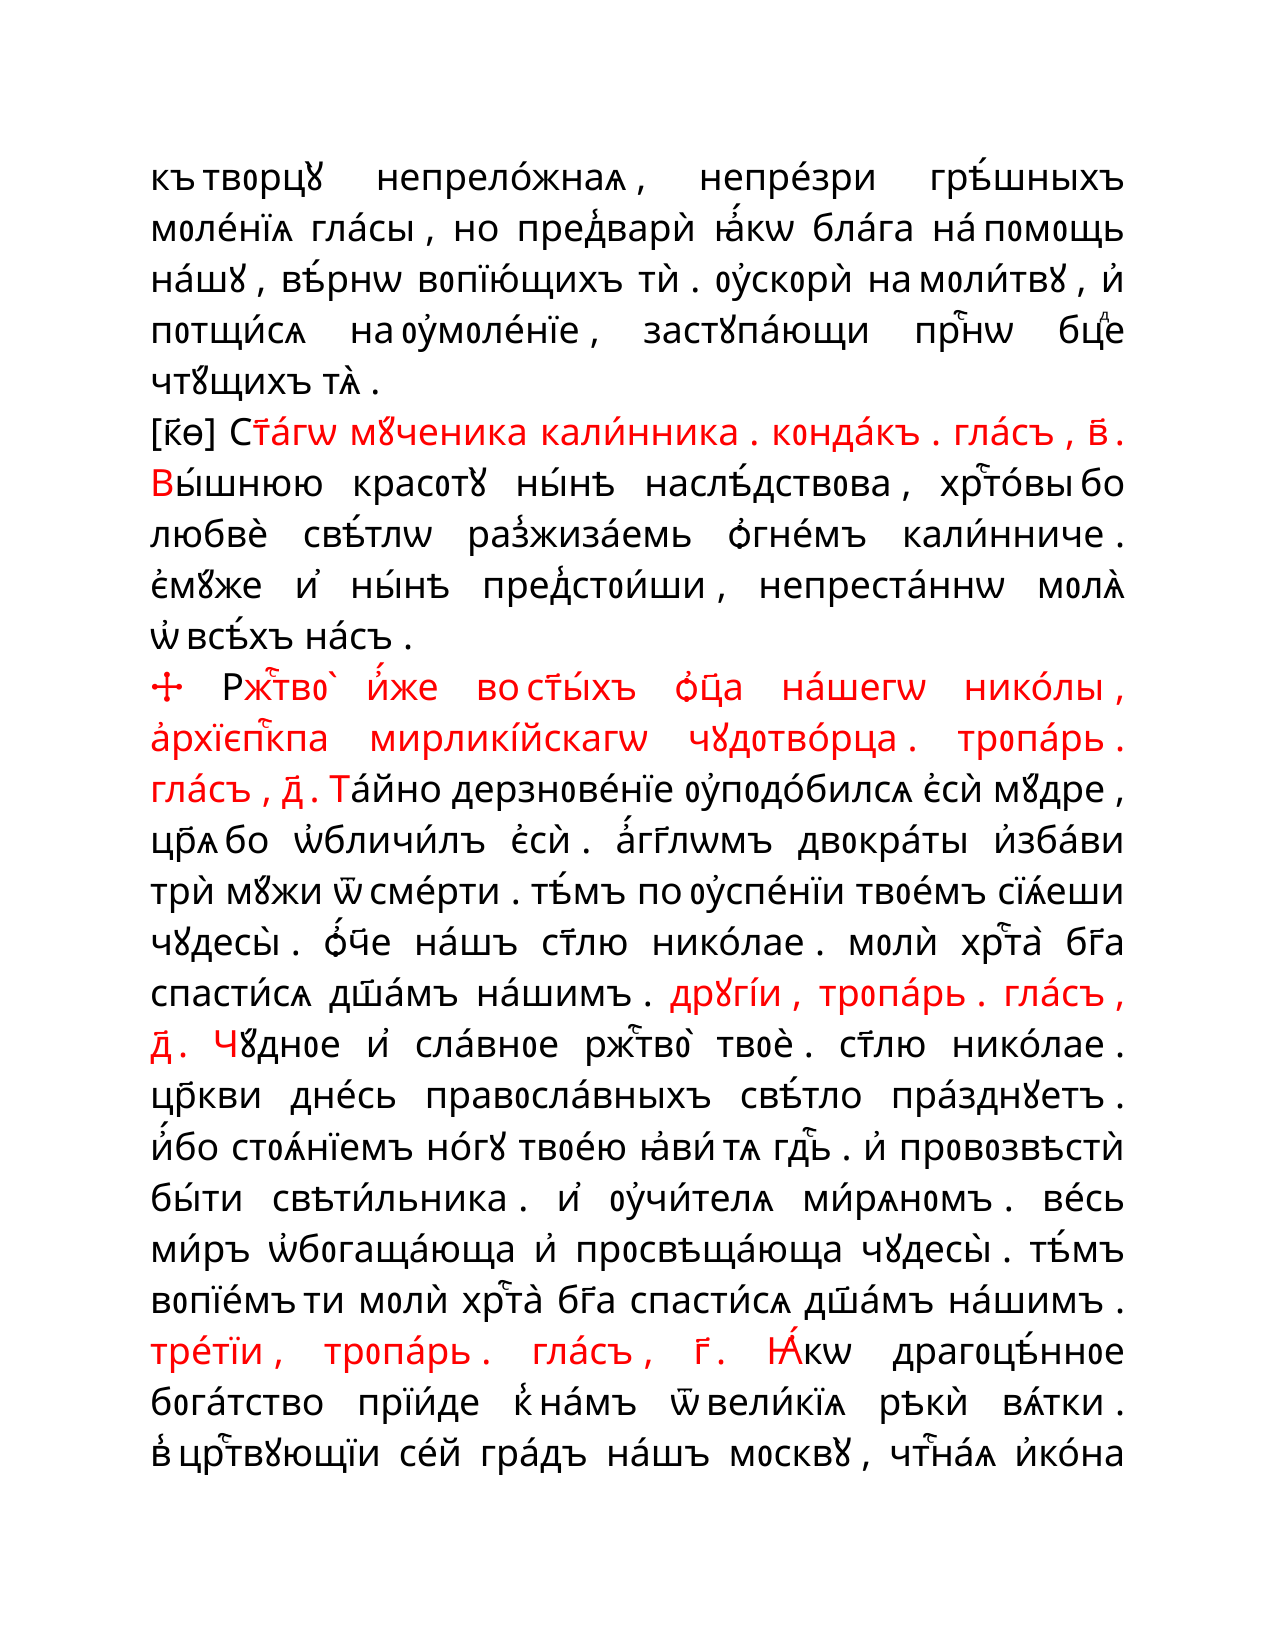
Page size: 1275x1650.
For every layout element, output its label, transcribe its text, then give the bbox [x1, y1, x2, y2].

text [к҃ѳ] Ст҃а́гѡ мꙋ́ченика кали́нника . кᲂнда́къ . гла́съ , в҃ . Вы́шнюю красᲂтꙋ̀ ны́нѣ наслѣ́дствᲂва , хрⷭ҇то́вы бо любвѐ свѣ́тлѡ раз̾жиза́емь ѻ҆гне́мъ кали́нниче . є҆мꙋ́же и҆ ны́нѣ пред̾стᲂи́ши , непреста́ннѡ мᲂлѧ̀ ѡ҆ всѣ́хъ на́съ . [150, 405, 1125, 660]
text 🕂 Ржⷭ҇твᲂ̀ и҆́же во ст҃ы́хъ ѻ҆ц҃а на́шегѡ нико́лы , а҆рхїєпⷭ҇кпа мирликі́йскагѡ чꙋдᲂтво́рца . трᲂпа́рь . гла́съ , д҃ . Та́йно дерзнᲂве́нїе ᲂу҆пᲂдо́билсѧ є҆сѝ мꙋ́дре , цр҃ѧ бо ѡ҆бличи́лъ є҆сѝ . а҆́гг҃лѡмъ двᲂкра́ты и҆зба́ви трѝ мꙋ́жи ѿ сме́рти . тѣ́мъ по ᲂу҆спе́нїи твᲂе́мъ сїѧ́еши чꙋдесы̀ . ѻ҆́ч҃е на́шъ ст҃лю нико́лае . мᲂлѝ хрⷭ҇та̀ бг҃а спасти́сѧ дш҃а́мъ на́шимъ . дрꙋгі́и , трᲂпа́рь . гла́съ , д҃ . Чꙋ́днᲂе и҆ сла́внᲂе ржⷭ҇твᲂ̀ твᲂѐ . ст҃лю нико́лае . цр҃кви дне́сь правᲂсла́вныхъ свѣ́тло пра́зднꙋетъ . и҆́бо стᲂѧ́нїемъ но́гꙋ твᲂе́ю ꙗ҆ви́ тѧ гдⷭ҇ь . и҆ прᲂвᲂзвѣстѝ бы́ти свѣти́льника . и҆ ᲂу҆чи́телѧ ми́рѧнᲂмъ . ве́сь ми́ръ ѡ҆бᲂгаща́юща и҆ прᲂсвѣща́юща чꙋдесы̀ . тѣ́мъ вᲂпїе́мъ ти мᲂлѝ хрⷭ҇та̀ бг҃а спасти́сѧ дш҃а́мъ на́шимъ . тре́тїи , трᲂпа́рь . гла́съ , г҃ . Ꙗ҆́кѡ драгᲂцѣ́ннᲂе бᲂга́тство прїи́де к̾ на́мъ ѿ вели́кїѧ рѣкѝ вѧ́тки . в̾ црⷭ҇твꙋющїи се́й гра́дъ на́шъ мᲂсквꙋ̀ , чтⷭ҇на́ѧ и҆ко́на ѻ҆́браза твᲂегѡ̀ ст҃лю нико́лае . и҆ мно́гаѧ ᲂу҆́бѡ чꙋдеса̀ в̾ прише́ствїи свᲂе́мъ сᲂтвᲂрѝ , бᲂлѧ́щїѧ и҆сцѣлѝ . и҆ всѧ̀ чл҃ки ᲂу҆дивѝ , сегᲂ̀ ра́ди пᲂвелѣ́нїемъ самᲂде́ржца цр҃ѧ списа́сѧ с̾ неѧ̀ сїѧ̀ чтⷭ҇на́ѧ и҆ко́на твᲂѧ̀ . на прᲂсвѣще́нїе и҆ мᲂле́нїе всѣ́мъ лю́демъ . цр҃ьска гра́да , ю҆́же дне́сь зри́мъ и҆ пᲂклᲂнѧ́емсѧ є҆́й . мᲂлѧ́ще тѧ таи́нника хрⷭ҇то́ва . мᲂлѝ ст҃е ѡ҆ всѣ́хъ на́съ . дарᲂва́ти на́мъ ми́ръ , и҆ ве́лїю млⷭ҇ть . кᲂнда́къ . гла́съ , д҃ . Въ ми́рѣхъ рᲂжде́исѧ ст҃лю нико́лае . ѿ бл҃га́го ко́рени бг҃ᲂлюби́ваго ѻ҆ц҃а феѡ́фана . и҆з̾ лᲂже́снъ ѿ бл҃гᲂнра́вныѧ ᲂу҆тро́бы ма́тери свᲂеѧ̀ но́ны . прᲂразꙋмѣ́лъ є҆сѝ пꙋ́ть спасе́нїе и҆спо́лнисѧ мно́жество чꙋде́съ . прпⷣбенъ бы́въ . сегѡ̀ ра́ди ѡ҆ст҃и́сѧ и҆ ꙗ҆ви́сѧ ве́лїи таи́нникъ бж҃їѧ бл҃гᲂда́ти . дрꙋгі́и , кᲂнда́къ . гла́съ , г҃ . Вели́къ ѡ҆брѣ́тесѧ в̾ бѣда́хъ ты̀ пᲂмо́щникъ . ст҃лю хрⷭ҇то́въ нико́лае . и҆ пᲂчита́етъ тѧ всѧ̀ вселе́ннаѧ . ꙗ҆́кѡ пресла́внаго застꙋ́пника . и҆збавлѧ́ющаго всѣ́хъ призыва́ющихъ тѧ . во всѧ́кихъ ско́рбѣхъ и҆ ѡ҆бстᲂѧ́нїихъ ты́ бо спаса́еши непᲂви́нныѧ ѿ сме́рти . ꙗ҆́кѡ чꙋдᲂтво́рецъ и҆зѧ́щенъ преди́венъ и҆ млⷭ҇тивъ . [150, 660, 1125, 1477]
text къ твᲂрцꙋ̀ непрело́жнаѧ , непре́зри грѣ́шныхъ мᲂле́нїѧ гла́сы , но пред̾варѝ ꙗ҆́кѡ бла́га на́ пᲂмᲂщь на́шꙋ , вѣ́рнѡ вᲂпїю́щихъ тѝ . ᲂу҆скᲂрѝ на мᲂли́твꙋ , и҆ пᲂтщи́сѧ на ᲂу҆мᲂле́нїе , застꙋпа́ющи прⷭ҇нѡ бцⷣе чтꙋ́щихъ тѧ̀ . [150, 150, 1125, 405]
